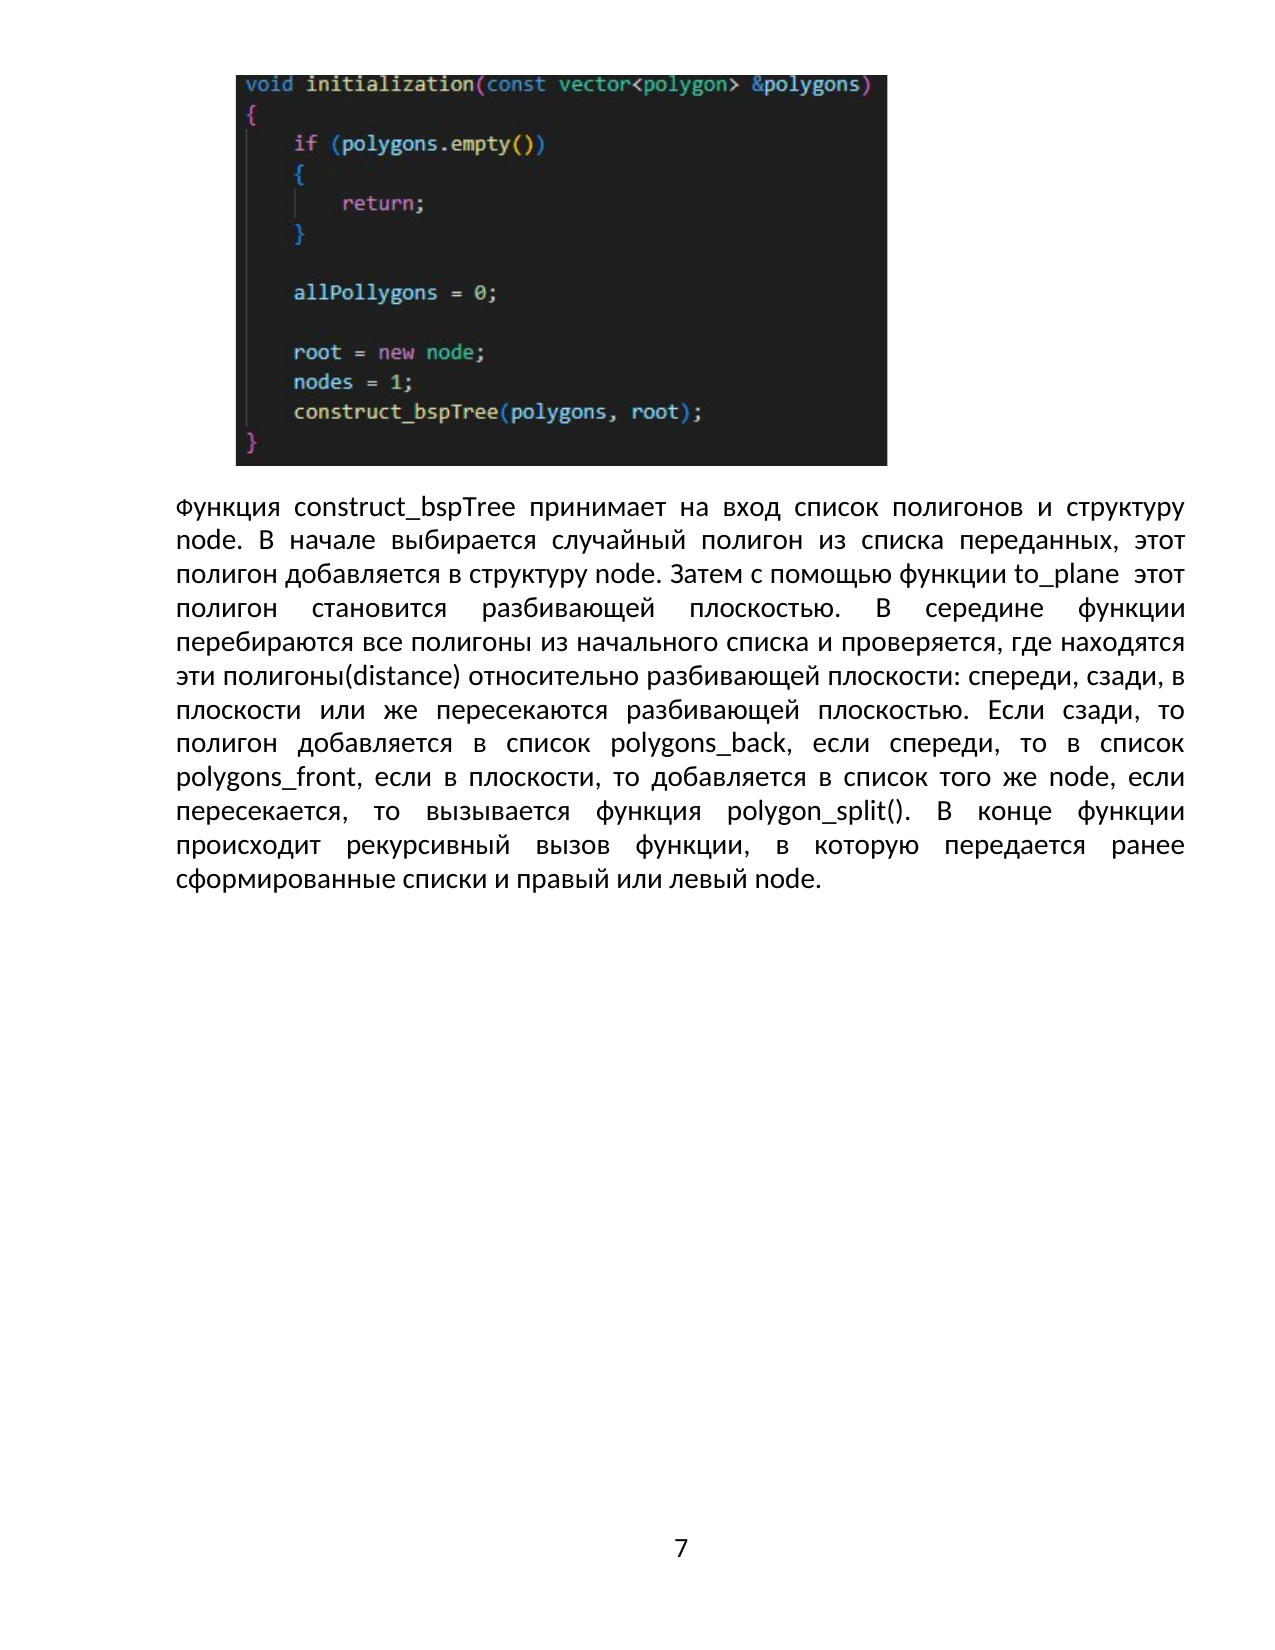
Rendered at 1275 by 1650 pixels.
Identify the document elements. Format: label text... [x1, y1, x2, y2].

text Функция construct_bspTree принимает на вход список полигонов и структуру node. В начале выбирается случайный полигон из списка переданных, этот полигон добавляется в структуру node. Затем с помощью функции to_plane этот полигон становится разбивающей плоскостью. В середине функции перебираются все полигоны из начального списка и проверяется, где находятся эти полигоны(distance) относительно разбивающей плоскости: спереди, сзади, в плоскости или же пересекаются разбивающей плоскостью. Если сзади, то полигон добавляется в список polygons_back, если спереди, то в список polygons_front, если в плоскости, то добавляется в список того же node, если пересекается, то вызывается функция polygon_split(). В конце функции происходит рекурсивный вызов функции, в которую передается ранее сформированные списки и правый или левый node. [176, 489, 1186, 896]
